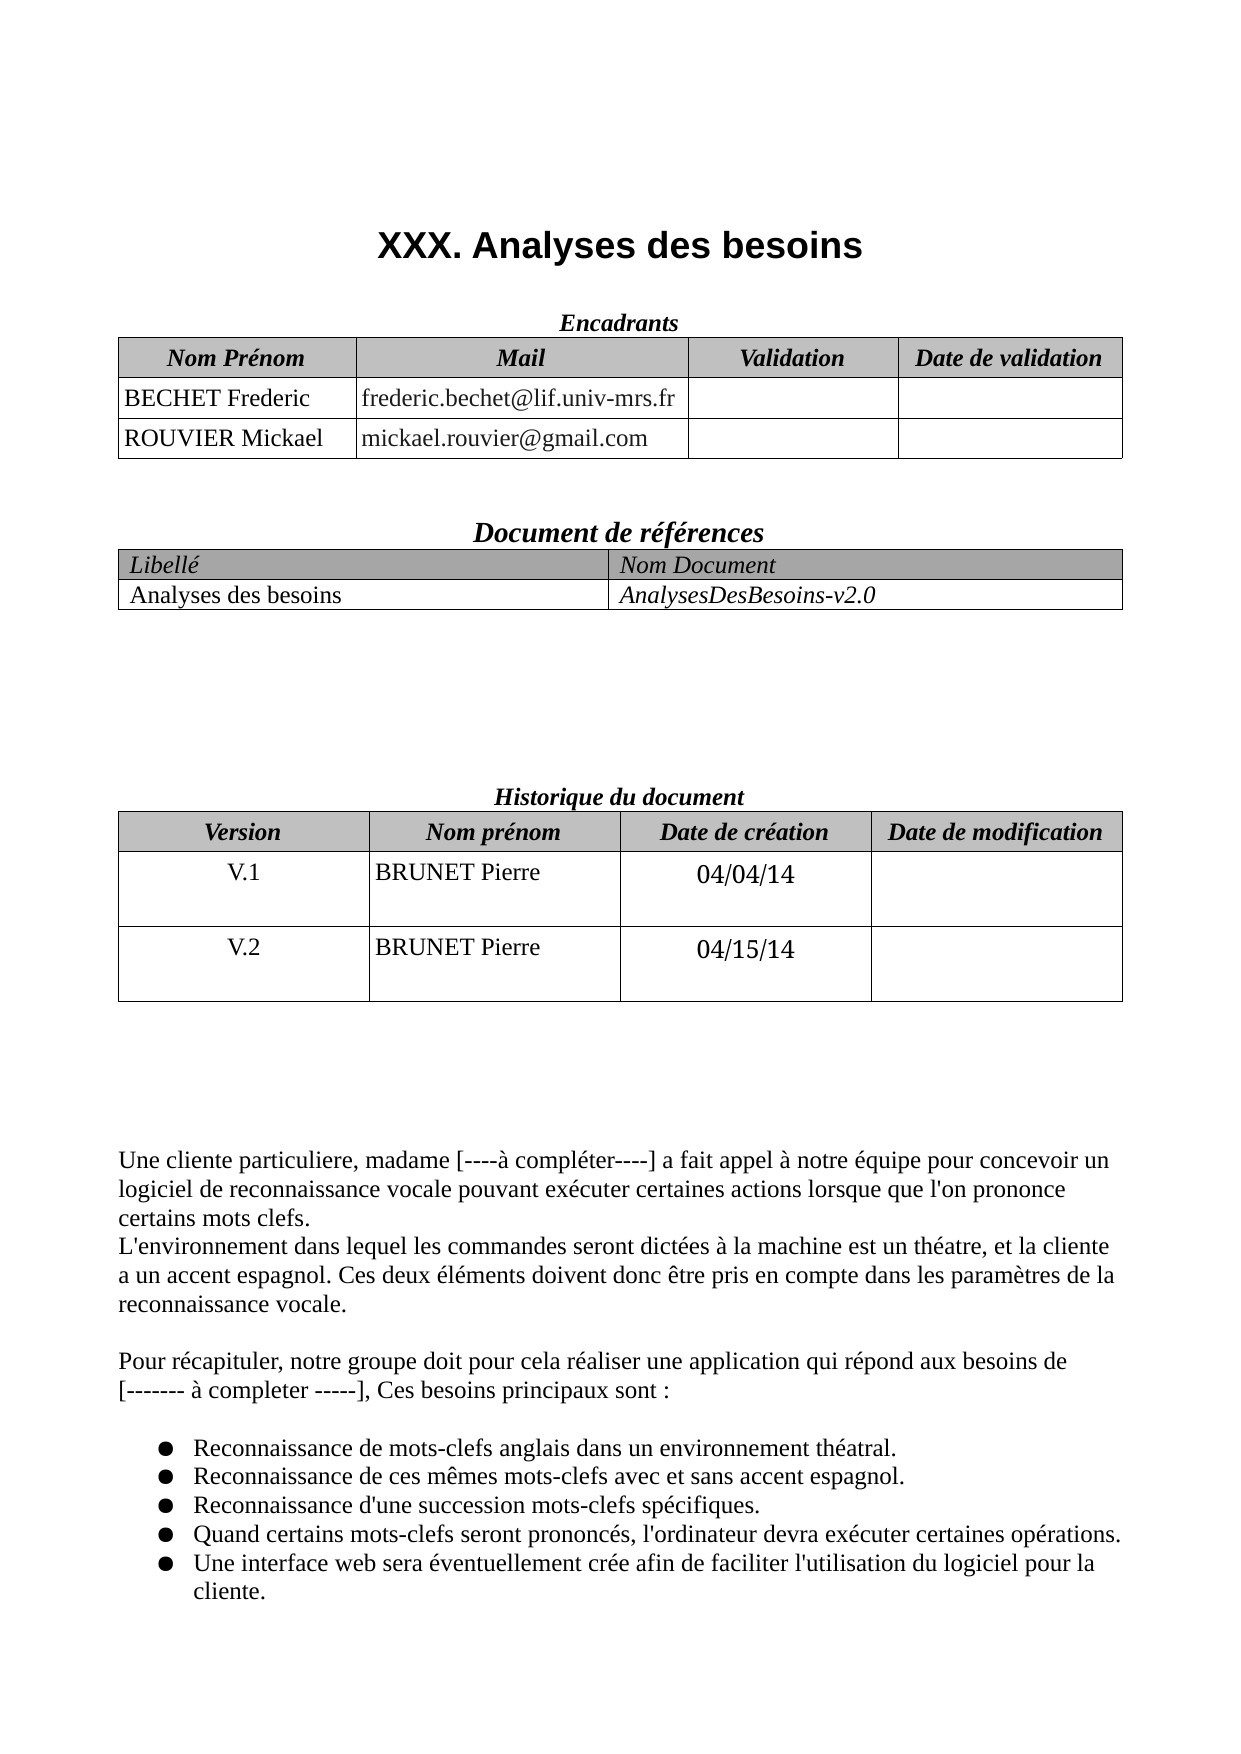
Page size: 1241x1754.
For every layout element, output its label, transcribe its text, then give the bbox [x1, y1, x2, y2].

table_cell mickael.rouvier@gmail.com [357, 419, 688, 458]
text Pour récapituler, notre groupe doit pour cela réaliser une application qui répond aux besoins de [------- à completer -----], Ces besoins principaux sont : [118, 1346, 1122, 1404]
table_header Mail [357, 338, 688, 377]
table_header Validation [689, 338, 898, 377]
table_cell 15/04/14 [621, 927, 871, 1001]
table_cell [689, 419, 898, 458]
table_header Nom prénom [370, 812, 620, 851]
table_cell BRUNET Pierre [370, 927, 620, 1001]
table_header Date de modification [872, 812, 1122, 851]
table_header Nom Prénom [119, 338, 356, 377]
text Encadrants [118, 308, 1122, 337]
list Reconnaissance de mots-clefs anglais dans un environnement théatral. [156, 1433, 1122, 1461]
table_cell [872, 927, 1122, 1001]
text Document de références [118, 515, 1122, 549]
table_header Nom Document [609, 550, 1122, 579]
list Quand certains mots-clefs seront prononcés, l'ordinateur devra exécuter certaines opérations. [156, 1519, 1122, 1548]
table_cell 04/04/14 [621, 852, 871, 926]
table_header Version [119, 812, 369, 851]
table_cell V.1 [119, 852, 369, 926]
table_cell [689, 378, 898, 417]
table_header Libellé [119, 550, 608, 579]
subtitle XXX. Analyses des besoins [118, 224, 1122, 267]
text Une cliente particuliere, madame [----à compléter----] a fait appel à notre équipe pour concevoir un logiciel de reconnaissance vocale pouvant exécuter certaines actions lorsque que l'on prononce certains mots clefs. [118, 1145, 1122, 1231]
table_cell Analyses des besoins [119, 580, 608, 608]
table_cell V.2 [119, 927, 369, 1001]
table_cell BRUNET Pierre [370, 852, 620, 926]
text L'environnement dans lequel les commandes seront dictées à la machine est un théatre, et la cliente a un accent espagnol. Ces deux éléments doivent donc être pris en compte dans les paramètres de la reconnaissance vocale. [118, 1231, 1122, 1318]
table_cell [872, 852, 1122, 926]
table_cell AnalysesDesBesoins-v2.0 [609, 580, 1122, 608]
list Une interface web sera éventuellement crée afin de faciliter l'utilisation du logiciel pour la cliente. [156, 1548, 1122, 1605]
list Reconnaissance de ces mêmes mots-clefs avec et sans accent espagnol. [156, 1461, 1122, 1490]
list Reconnaissance d'une succession mots-clefs spécifiques. [156, 1490, 1122, 1519]
table_cell BECHET Frederic [119, 378, 356, 417]
table_header Date de création [621, 812, 871, 851]
table_header Date de validation [899, 338, 1122, 377]
table_cell [899, 419, 1122, 458]
table_cell ROUVIER Mickael [119, 419, 356, 458]
table_cell [899, 378, 1122, 417]
text Historique du document [118, 782, 1122, 811]
table_cell frederic.bechet@lif.univ-mrs.fr [357, 378, 688, 417]
